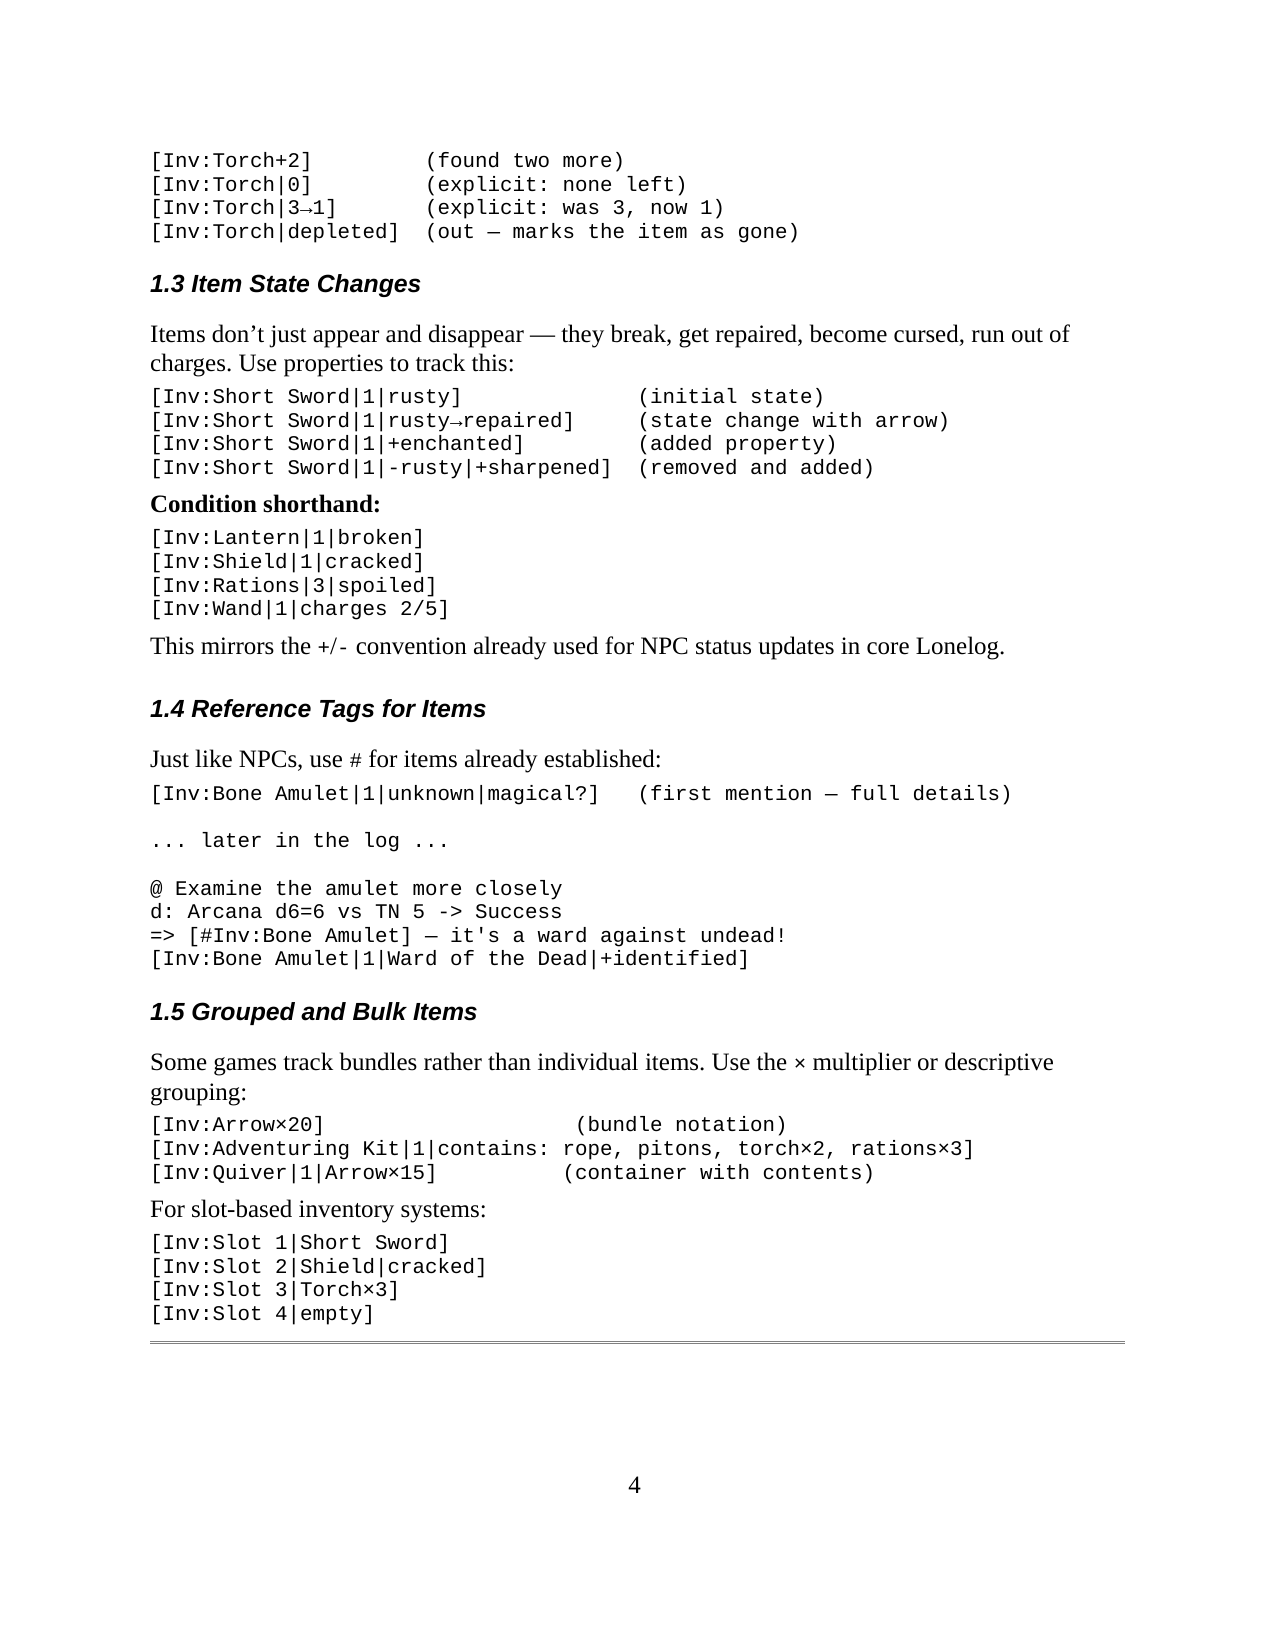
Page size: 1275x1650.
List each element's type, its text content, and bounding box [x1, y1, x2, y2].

text Just like NPCs, use # for items already established: [150, 744, 1125, 774]
text Condition shorthand: [150, 489, 1125, 518]
subtitle 1.4 Reference Tags for Items [150, 694, 1125, 723]
text [Inv:Short Sword|1|+enchanted] (added property) [150, 433, 1125, 457]
text @ Examine the amulet more closely [150, 877, 1125, 901]
text [Inv:Rations|3|spoiled] [150, 574, 1125, 598]
text [Inv:Bone Amulet|1|unknown|magical?] (first mention — full details) [150, 783, 1125, 807]
text This mirrors the +/- convention already used for NPC status updates in core Lonelog. [150, 631, 1125, 660]
text [Inv:Slot 3|Torch×3] [150, 1279, 1125, 1303]
text For slot-based inventory systems: [150, 1194, 1125, 1223]
subtitle 1.3 Item State Changes [150, 269, 1125, 298]
text [Inv:Shield|1|cracked] [150, 551, 1125, 574]
text [Inv:Torch+2] (found two more) [150, 150, 1125, 174]
text => [#Inv:Bone Amulet] — it's a ward against undead! [150, 925, 1125, 948]
text Some games track bundles rather than individual items. Use the × multiplier or descriptive grouping: [150, 1047, 1125, 1105]
text [Inv:Lantern|1|broken] [150, 527, 1125, 551]
text [Inv:Short Sword|1|rusty] (initial state) [150, 386, 1125, 410]
text [Inv:Bone Amulet|1|Ward of the Dead|+identified] [150, 948, 1125, 972]
text [Inv:Quiver|1|Arrow×15] (container with contents) [150, 1162, 1125, 1185]
text [Inv:Short Sword|1|rusty→repaired] (state change with arrow) [150, 410, 1125, 433]
text [Inv:Slot 1|Short Sword] [150, 1232, 1125, 1256]
text Items don’t just appear and disappear — they break, get repaired, become cursed, run out of charges. Use properties to track this: [150, 319, 1125, 377]
text [Inv:Adventuring Kit|1|contains: rope, pitons, torch×2, rations×3] [150, 1138, 1125, 1162]
text ... later in the log ... [150, 830, 1125, 854]
text [Inv:Torch|0] (explicit: none left) [150, 174, 1125, 197]
subtitle 1.5 Grouped and Bulk Items [150, 997, 1125, 1026]
text [Inv:Short Sword|1|-rusty|+sharpened] (removed and added) [150, 457, 1125, 481]
text [Inv:Torch|3→1] (explicit: was 3, now 1) [150, 197, 1125, 221]
text [Inv:Slot 2|Shield|cracked] [150, 1256, 1125, 1279]
text [Inv:Slot 4|empty] [150, 1303, 1125, 1327]
text [Inv:Torch|depleted] (out — marks the item as gone) [150, 221, 1125, 244]
text d: Arcana d6=6 vs TN 5 -> Success [150, 901, 1125, 925]
text [Inv:Wand|1|charges 2/5] [150, 598, 1125, 622]
text [Inv:Arrow×20] (bundle notation) [150, 1114, 1125, 1138]
